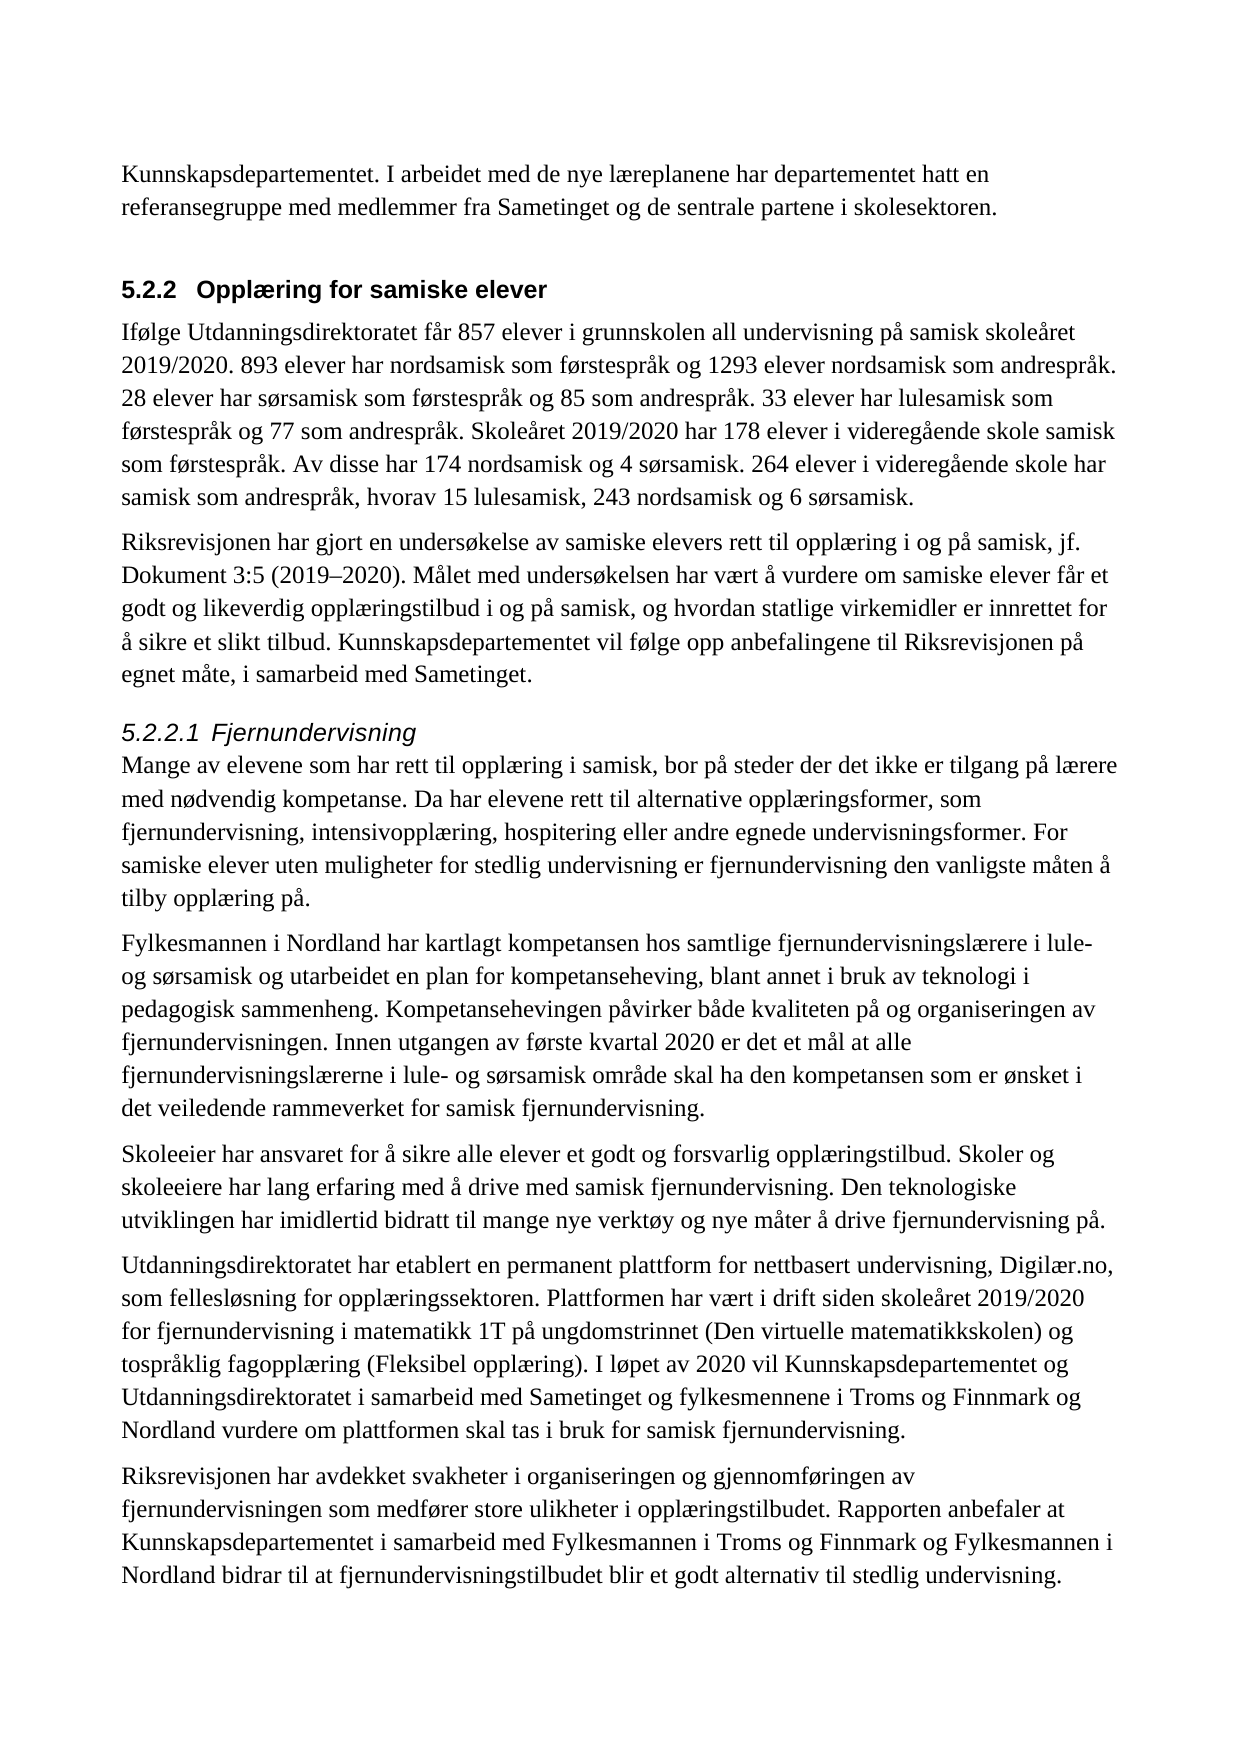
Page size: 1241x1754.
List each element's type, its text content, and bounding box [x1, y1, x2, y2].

subtitle Opplæring for samiske elever [121, 276, 1119, 304]
text Mange av elevene som har rett til opplæring i samisk, bor på steder der det ikke er tilgang på lærere med nødvendig kompetanse. Da har elevene rett til alternative opplæringsformer, som fjernundervisning, intensivopplæring, hospitering eller andre egnede undervisningsformer. For samiske elever uten muligheter for stedlig undervisning er fjernundervisning den vanligste måten å tilby opplæring på. [121, 751, 1119, 911]
text Ifølge Utdanningsdirektoratet får 857 elever i grunnskolen all undervisning på samisk skoleåret 2019/2020. 893 elever har nordsamisk som førstespråk og 1293 elever nordsamisk som andrespråk. 28 elever har sørsamisk som førstespråk og 85 som andrespråk. 33 elever har lulesamisk som førstespråk og 77 som andrespråk. Skoleåret 2019/2020 har 178 elever i videregående skole samisk som førstespråk. Av disse har 174 nordsamisk og 4 sørsamisk. 264 elever i videregående skole har samisk som andrespråk, hvorav 15 lulesamisk, 243 nordsamisk og 6 sørsamisk. [121, 317, 1119, 511]
subtitle Fjernundervisning [121, 718, 1119, 746]
text Kunnskapsdepartementet. I arbeidet med de nye læreplanene har departementet hatt en referansegruppe med medlemmer fra Sametinget og de sentrale partene i skolesektoren. [121, 159, 1119, 221]
text Riksrevisjonen har gjort en undersøkelse av samiske elevers rett til opplæring i og på samisk, jf. Dokument 3:5 (2019–2020). Målet med undersøkelsen har vært å vurdere om samiske elever får et godt og likeverdig opplæringstilbud i og på samisk, og hvordan statlige virkemidler er innrettet for å sikre et slikt tilbud. Kunnskapsdepartementet vil følge opp anbefalingene til Riksrevisjonen på egnet måte, i samarbeid med Sametinget. [121, 527, 1119, 688]
text Fylkesmannen i Nordland har kartlagt kompetansen hos samtlige fjernundervisningslærere i lule- og sørsamisk og utarbeidet en plan for kompetanseheving, blant annet i bruk av teknologi i pedagogisk sammenheng. Kompetansehevingen påvirker både kvaliteten på og organiseringen av fjernundervisningen. Innen utgangen av første kvartal 2020 er det et mål at alle fjernundervisningslærerne i lule- og sørsamisk område skal ha den kompetansen som er ønsket i det veiledende rammeverket for samisk fjernundervisning. [121, 928, 1119, 1122]
text Utdanningsdirektoratet har etablert en permanent plattform for nettbasert undervisning, Digilær.no, som fellesløsning for opplæringssektoren. Plattformen har vært i drift siden skoleåret 2019/2020 for fjernundervisning i matematikk 1T på ungdomstrinnet (Den virtuelle matematikkskolen) og tospråklig fagopplæring (Fleksibel opplæring). I løpet av 2020 vil Kunnskapsdepartementet og Utdanningsdirektoratet i samarbeid med Sametinget og fylkesmennene i Troms og Finnmark og Nordland vurdere om plattformen skal tas i bruk for samisk fjernundervisning. [121, 1250, 1119, 1444]
text Riksrevisjonen har avdekket svakheter i organiseringen og gjennomføringen av fjernundervisningen som medfører store ulikheter i opplæringstilbudet. Rapporten anbefaler at Kunnskapsdepartementet i samarbeid med Fylkesmannen i Troms og Finnmark og Fylkesmannen i Nordland bidrar til at fjernundervisningstilbudet blir et godt alternativ til stedlig undervisning. [121, 1461, 1119, 1589]
text Skoleeier har ansvaret for å sikre alle elever et godt og forsvarlig opplæringstilbud. Skoler og skoleeiere har lang erfaring med å drive med samisk fjernundervisning. Den teknologiske utviklingen har imidlertid bidratt til mange nye verktøy og nye måter å drive fjernundervisning på. [121, 1139, 1119, 1234]
